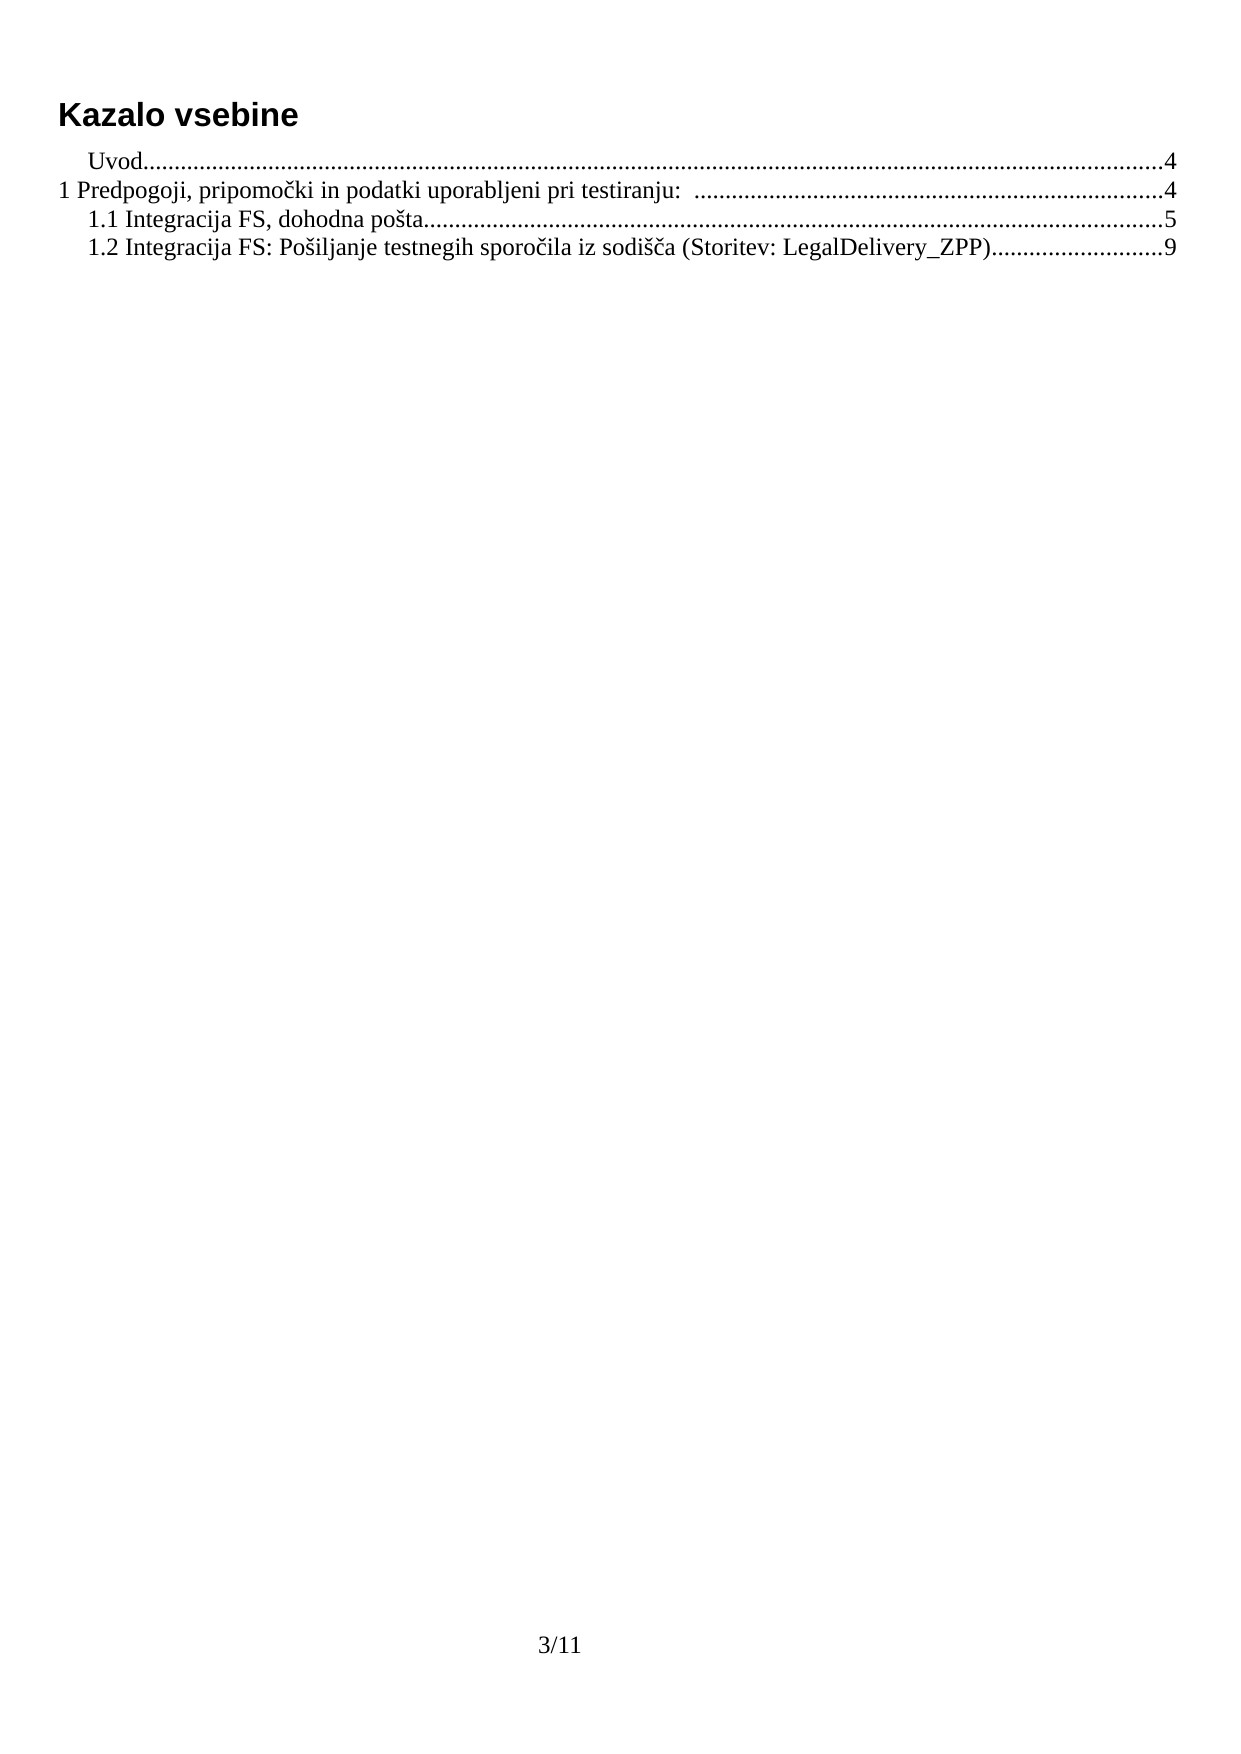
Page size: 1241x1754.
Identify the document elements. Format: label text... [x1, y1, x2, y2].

subtitle Kazalo vsebine [58, 95, 1177, 134]
text 1.2 Integracija FS: Pošiljanje testnegih sporočila iz sodišča (Storitev: LegalDelivery_ZPP) 9 [87, 232, 1177, 261]
text Uvod 4 [87, 146, 1177, 175]
text 1 Predpogoji, pripomočki in podatki uporabljeni pri testiranju: 4 [58, 175, 1177, 204]
text 1.1 Integracija FS, dohodna pošta 5 [87, 204, 1177, 232]
